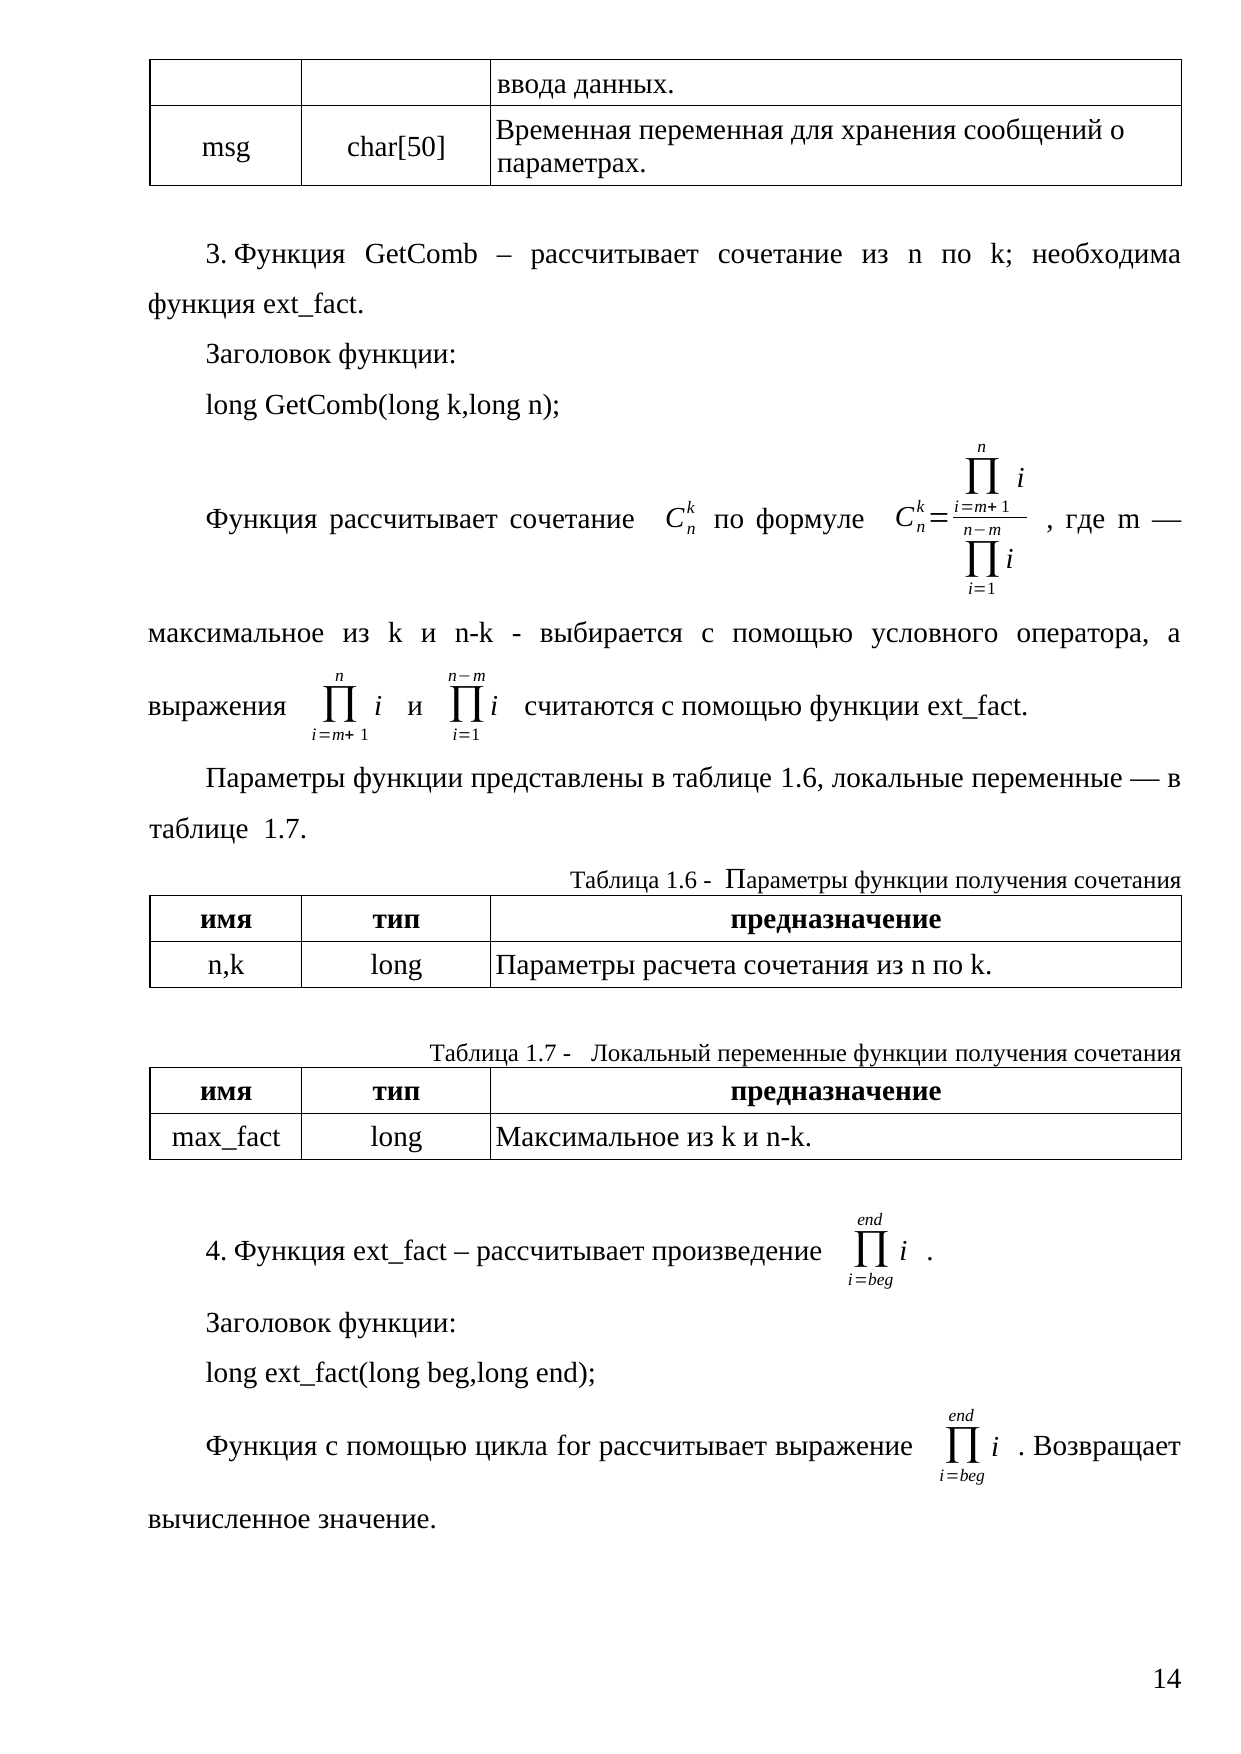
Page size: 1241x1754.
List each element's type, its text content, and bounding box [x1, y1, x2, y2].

table_header имя [151, 1068, 301, 1113]
table_cell msg [151, 106, 301, 185]
text long GetComb(long k,long n); [148, 387, 1181, 421]
table_cell Временная переменная для хранения сообщений о параметрах. [491, 106, 1181, 185]
list Функция ext_fact – рассчитывает произведение . [148, 1210, 1181, 1288]
table_header тип [302, 1068, 490, 1113]
table_header имя [151, 896, 301, 941]
table_cell Параметры расчета сочетания из n по k. [491, 942, 1181, 987]
table_cell [302, 60, 490, 105]
table_header тип [302, 896, 490, 941]
table_cell char[50] [302, 106, 490, 185]
table_cell [151, 60, 301, 105]
table_header предназначение [491, 1068, 1181, 1113]
text Заголовок функции: [148, 337, 1181, 370]
table_cell long [302, 1114, 490, 1159]
text Функция с помощью цикла for рассчитывает выражение . Возвращает вычисленное значение. [148, 1406, 1181, 1534]
text Таблица 1.7 - Локальный переменные функции получения сочетания [148, 1038, 1181, 1067]
text Функция рассчитывает сочетание по формуле , где m — максимальное из k и n-k - выбирается с помощью условного оператора, а выражения и считаются с помощью функции ext_fact. [148, 437, 1181, 744]
table_cell Максимальное из k и n-k. [491, 1114, 1181, 1159]
table_cell ввода данных. [491, 60, 1181, 105]
text Параметры функции представлены в таблице 1.6, локальные переменные — в таблице 1.7. [149, 760, 1181, 844]
table_cell long [302, 942, 490, 987]
list Функция GetComb – рассчитывает сочетание из n по k; необходима функция ext_fact. [148, 236, 1181, 320]
table_cell n,k [151, 942, 301, 987]
table_header предназначение [491, 896, 1181, 941]
text Заголовок функции: [148, 1305, 1181, 1339]
text long ext_fact(long beg,long end); [148, 1356, 1181, 1389]
text Таблица 1.6 - Параметры функции получения сочетания [148, 861, 1181, 894]
table_cell max_fact [151, 1114, 301, 1159]
